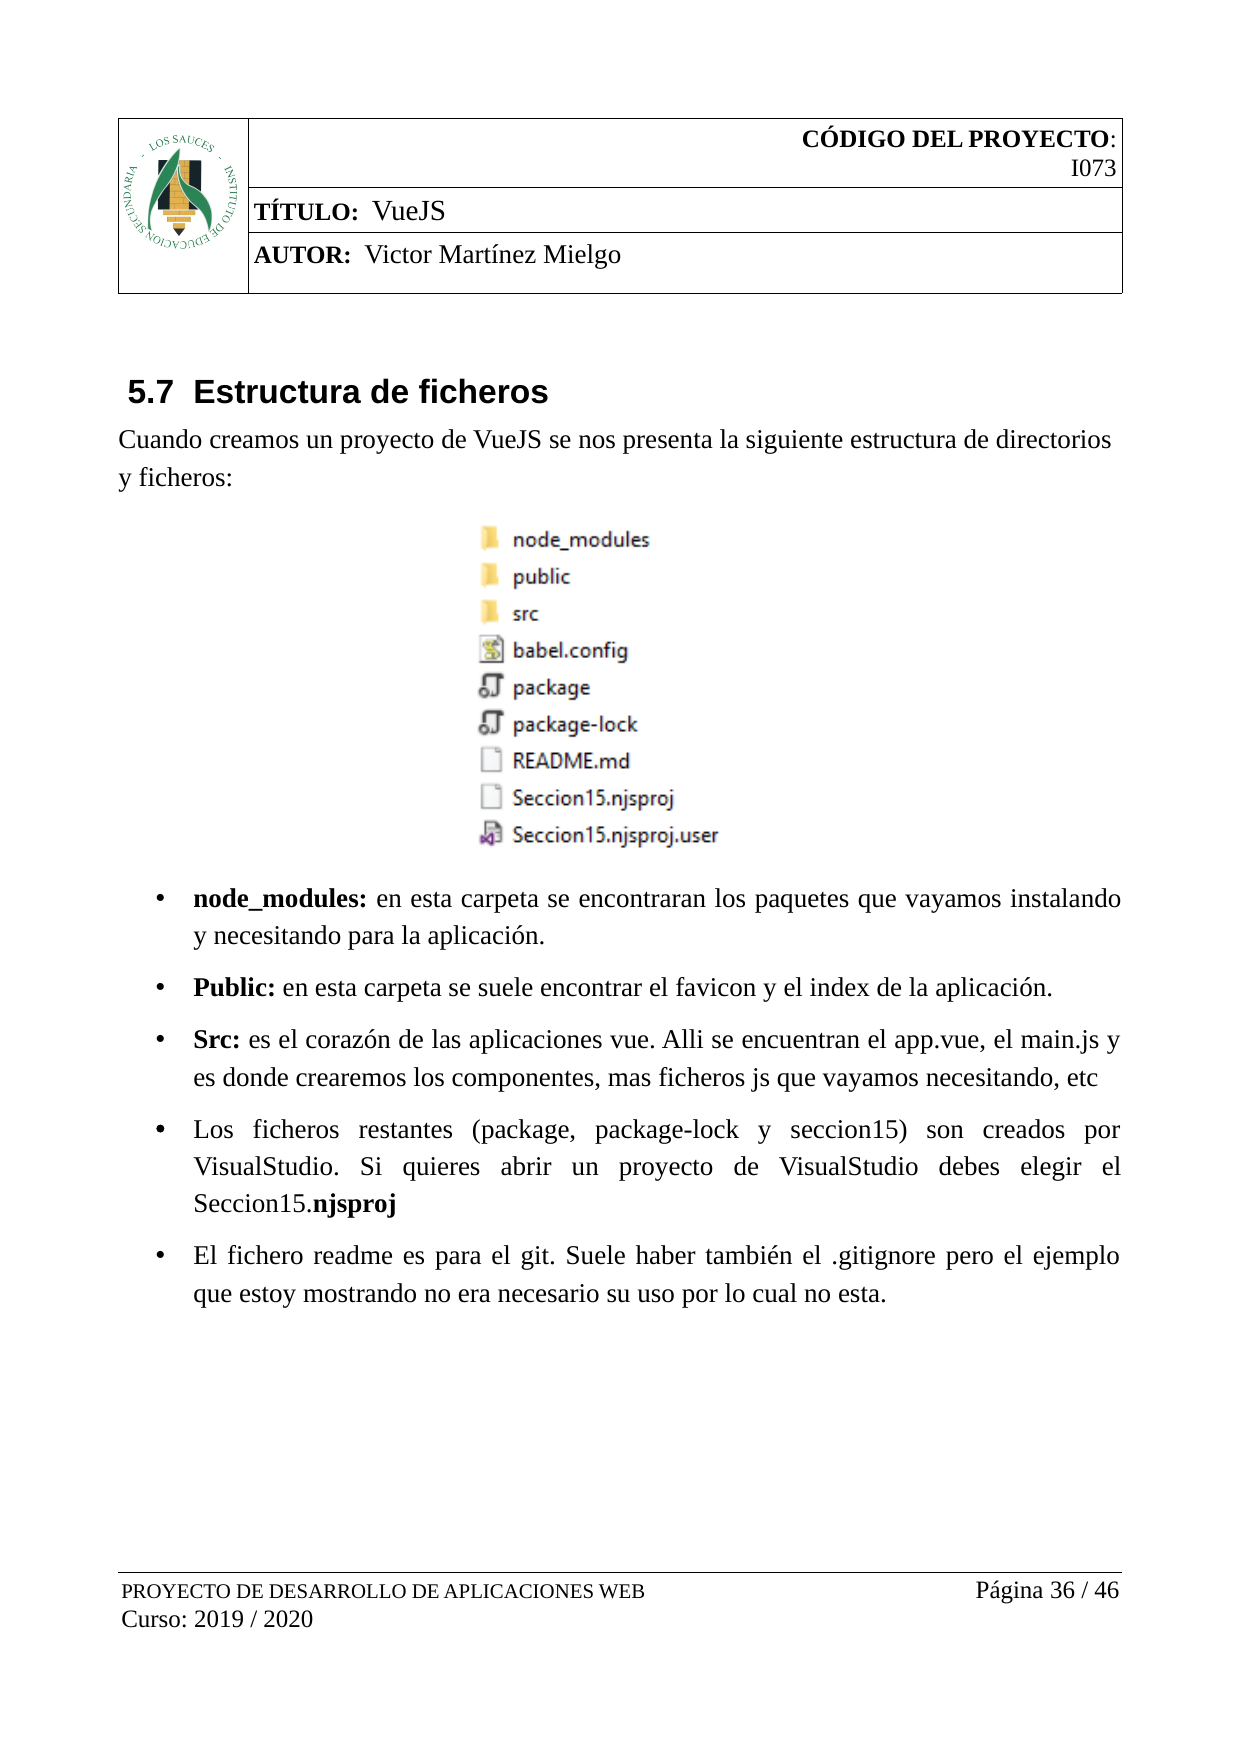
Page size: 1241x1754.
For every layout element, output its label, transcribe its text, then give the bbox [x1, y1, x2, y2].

picture [469, 512, 771, 862]
list Src: es el corazón de las aplicaciones vue. Alli se encuentran el app.vue, el main.js y es donde crearemos los componentes, mas ficheros js que vayamos necesitando, etc [156, 1023, 1122, 1092]
list Public: en esta carpeta se suele encontrar el favicon y el index de la aplicación. [156, 971, 1122, 1003]
list node_modules: en esta carpeta se encontraran los paquetes que vayamos instalando y necesitando para la aplicación. [156, 882, 1122, 951]
subtitle Estructura de ficheros [118, 372, 1122, 411]
list Los ficheros restantes (package, package-lock y seccion15) son creados por VisualStudio. Si quieres abrir un proyecto de VisualStudio debes elegir el Seccion15.njsproj [156, 1113, 1122, 1218]
text Cuando creamos un proyecto de VueJS se nos presenta la siguiente estructura de directorios y ficheros: [118, 423, 1122, 492]
picture [112, 123, 254, 257]
list El fichero readme es para el git. Suele haber también el .gitignore pero el ejemplo que estoy mostrando no era necesario su uso por lo cual no esta. [156, 1239, 1122, 1308]
